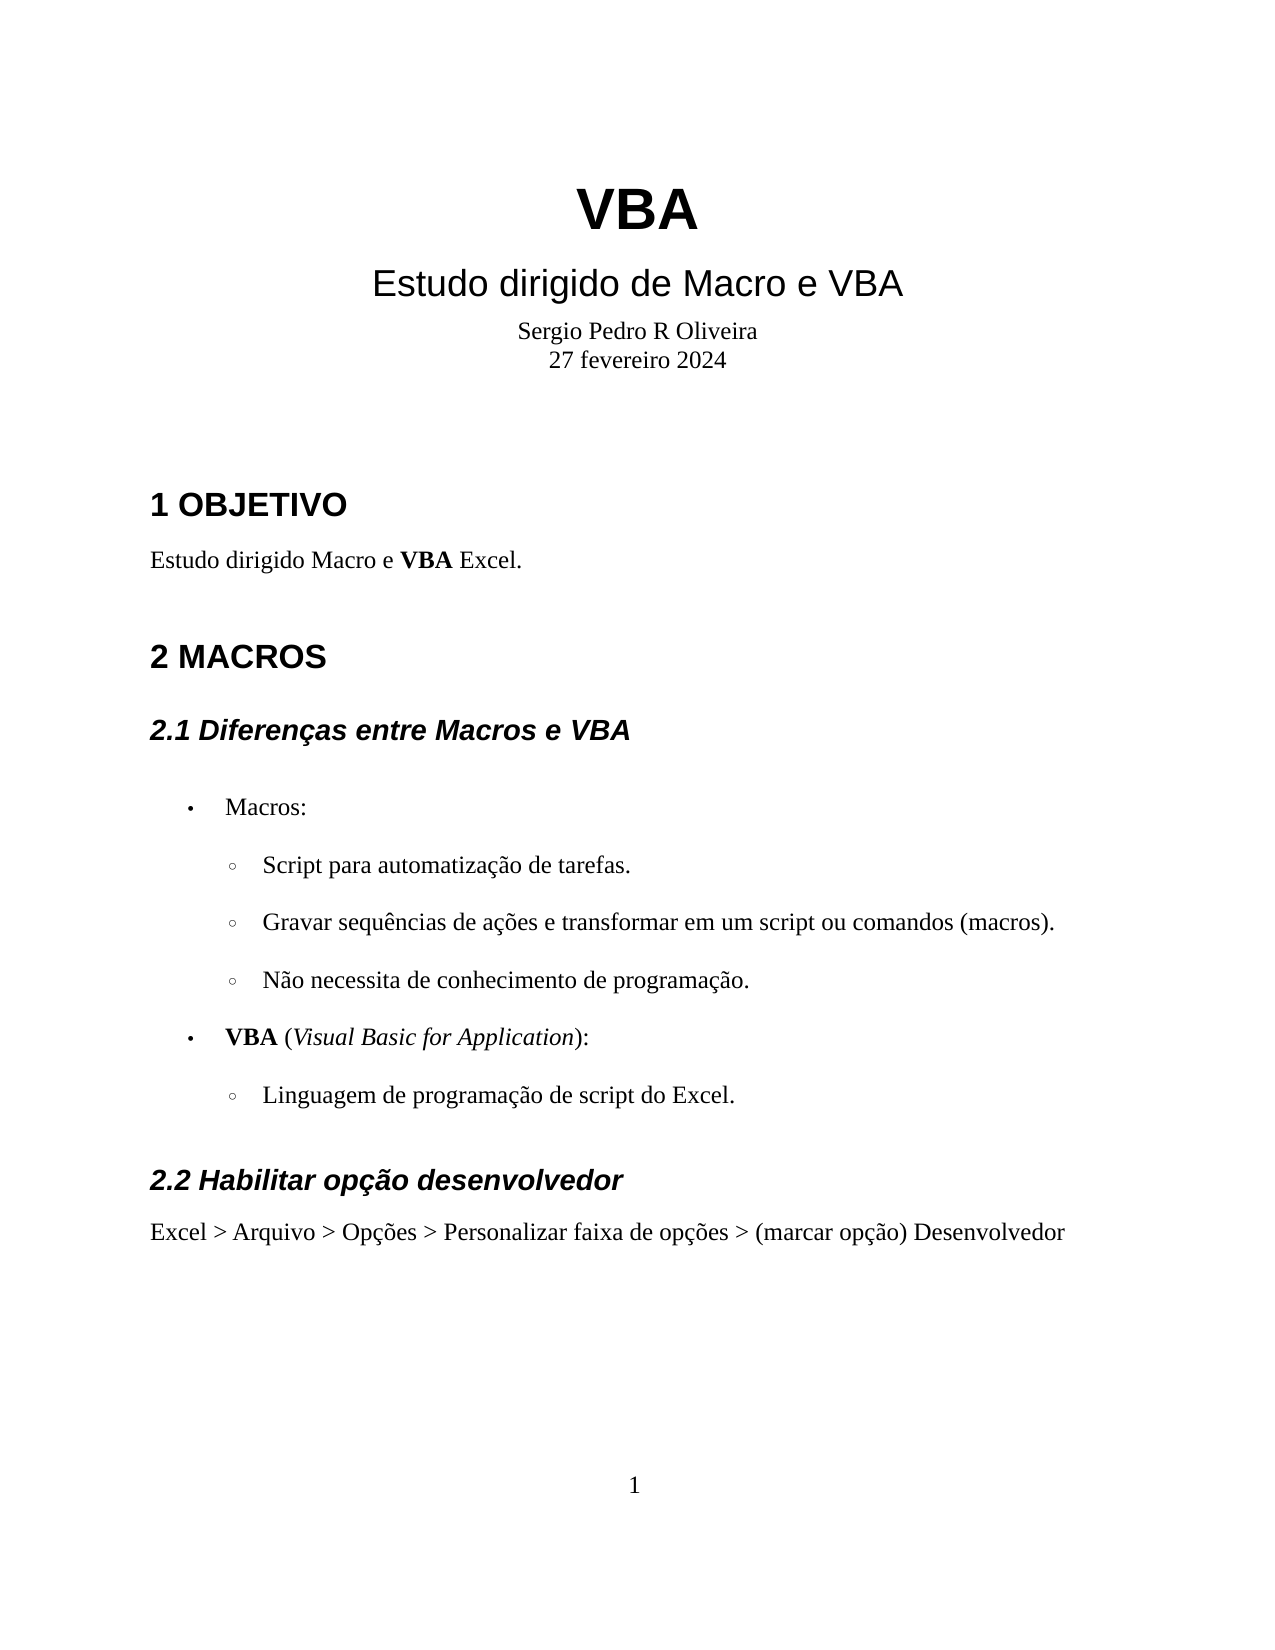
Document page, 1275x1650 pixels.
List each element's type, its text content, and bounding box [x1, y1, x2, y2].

text Excel > Arquivo > Opções > Personalizar faixa de opções > (marcar opção) Desenvolvedor [150, 1217, 1125, 1275]
list Macros: [187, 792, 1125, 850]
text Sergio Pedro R Oliveira [150, 316, 1125, 345]
subtitle 1 OBJETIVO [150, 485, 1125, 524]
subtitle 2.1 Diferenças entre Macros e VBA [150, 713, 1125, 780]
list Gravar sequências de ações e transformar em um script ou comandos (macros). [225, 907, 1125, 965]
text 27 fevereiro 2024 [150, 345, 1125, 374]
title VBA [150, 175, 1125, 242]
list Script para automatização de tarefas. [225, 850, 1125, 907]
list Não necessita de conhecimento de programação. [225, 965, 1125, 1022]
list VBA (Visual Basic for Application): [187, 1022, 1125, 1080]
list Linguagem de programação de script do Excel. [225, 1080, 1125, 1137]
subtitle 2 MACROS [150, 637, 1125, 675]
subtitle 2.2 Habilitar opção desenvolvedor [150, 1162, 1125, 1196]
text Estudo dirigido Macro e VBA Excel. [150, 545, 1125, 603]
subtitle Estudo dirigido de Macro e VBA [150, 261, 1125, 304]
